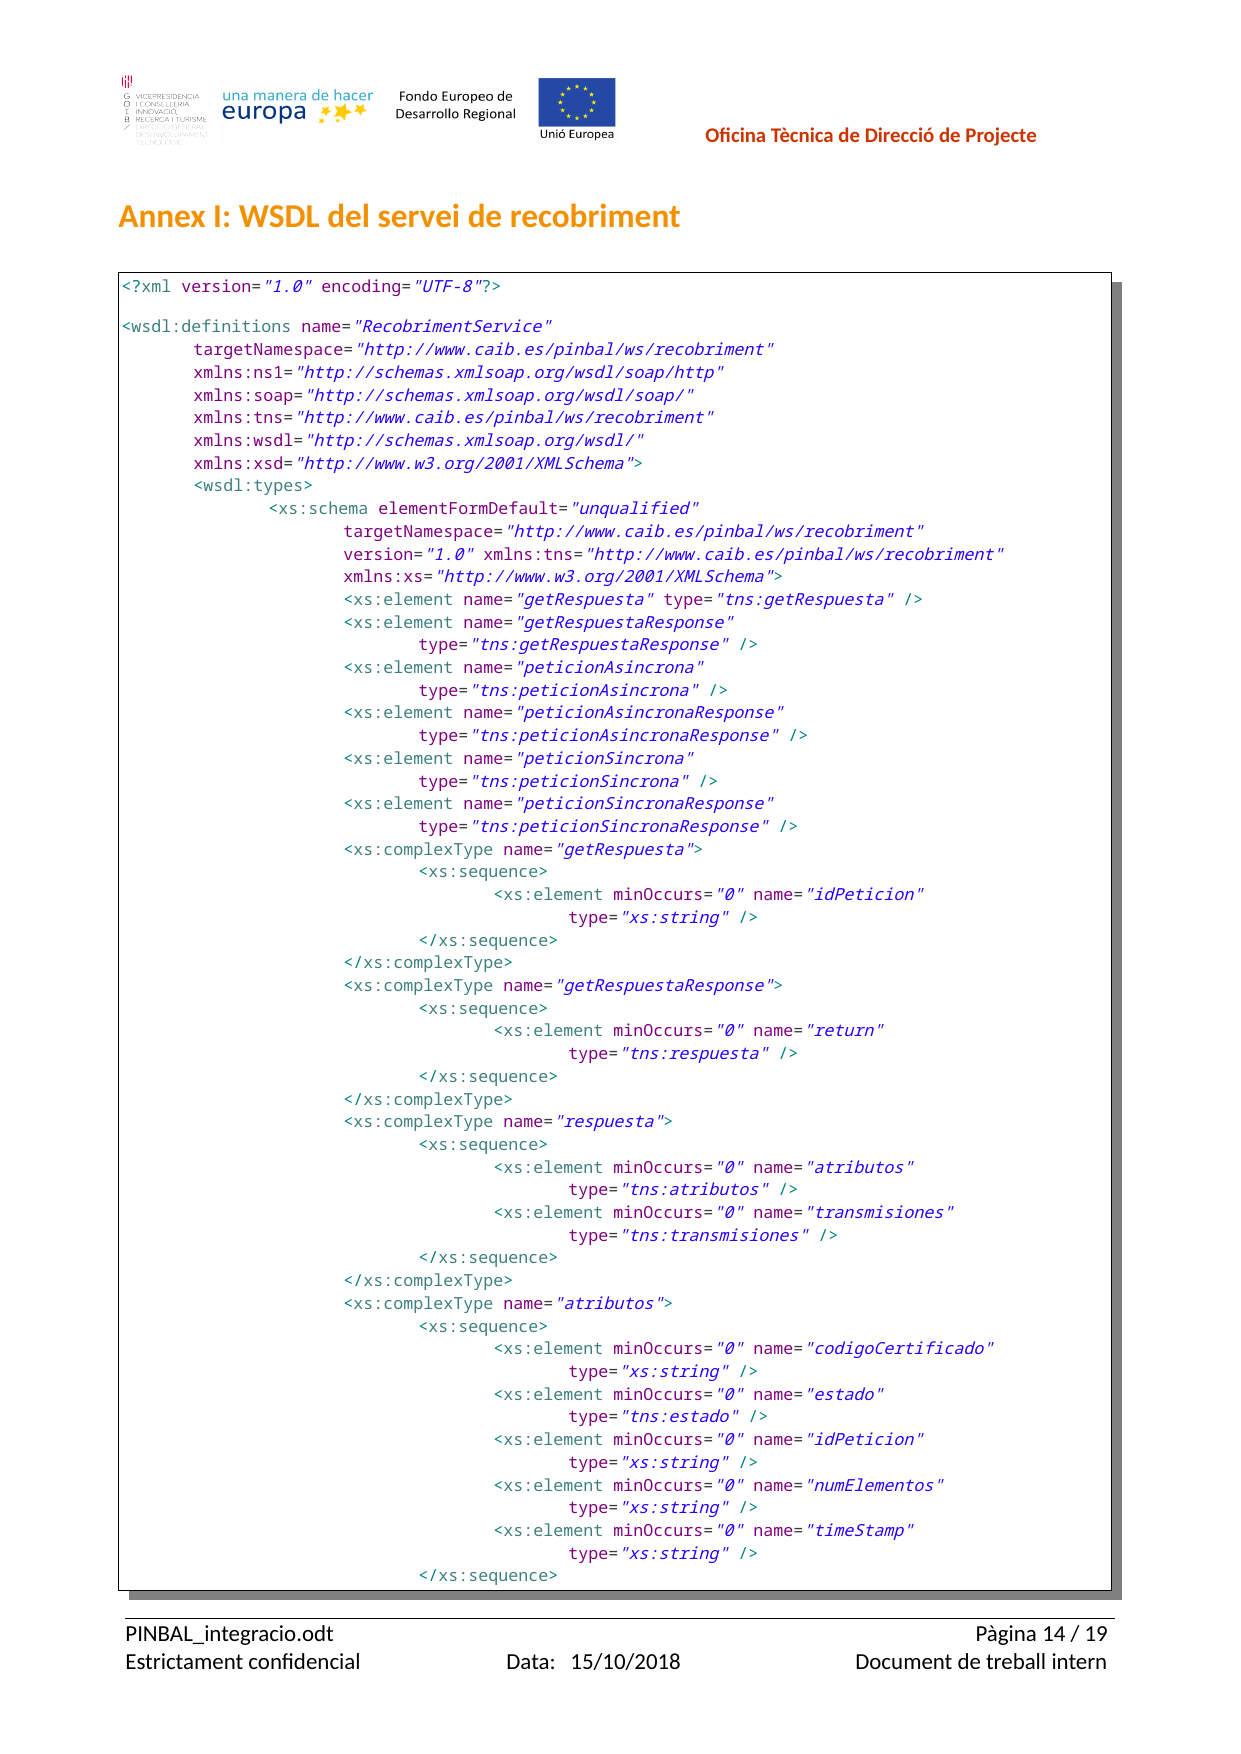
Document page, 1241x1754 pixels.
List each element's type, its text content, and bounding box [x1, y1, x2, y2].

text </xs:complexType> [119, 1266, 1111, 1288]
text type="tns:peticionSincronaResponse" /> [119, 812, 1111, 834]
text type="xs:string" /> [119, 1493, 1111, 1516]
text </xs:sequence> [119, 1061, 1111, 1084]
text <xs:element minOccurs="0" name="codigoCertificado" [119, 1334, 1111, 1357]
text <xs:element name="getRespuestaResponse" [119, 607, 1111, 630]
text <xs:element name="peticionSincronaResponse" [119, 789, 1111, 812]
picture [219, 73, 621, 147]
text type="tns:peticionAsincrona" /> [119, 675, 1111, 698]
text <xs:element minOccurs="0" name="idPeticion" [119, 1425, 1111, 1447]
text <xs:element minOccurs="0" name="numElementos" [119, 1470, 1111, 1493]
text <xs:sequence> [119, 1129, 1111, 1152]
text xmlns:soap="http://schemas.xmlsoap.org/wsdl/soap/" [119, 380, 1111, 403]
text <xs:element minOccurs="0" name="idPeticion" [119, 880, 1111, 902]
text xmlns:tns="http://www.caib.es/pinbal/ws/recobriment" [119, 403, 1111, 426]
text </xs:sequence> [119, 925, 1111, 948]
text </xs:complexType> [119, 948, 1111, 971]
text type="xs:string" /> [119, 1447, 1111, 1470]
text type="tns:peticionSincrona" /> [119, 766, 1111, 789]
text xmlns:xsd="http://www.w3.org/2001/XMLSchema"> [119, 448, 1111, 471]
text <xs:complexType name="atributos"> [119, 1288, 1111, 1311]
text <xs:element minOccurs="0" name="estado" [119, 1379, 1111, 1402]
text <wsdl:types> [119, 471, 1111, 494]
text <xs:complexType name="getRespuestaResponse"> [119, 971, 1111, 993]
picture [118, 73, 213, 147]
text <xs:complexType name="getRespuesta"> [119, 834, 1111, 857]
text </xs:sequence> [119, 1561, 1111, 1590]
text type="tns:getRespuestaResponse" /> [119, 630, 1111, 653]
text xmlns:xs="http://www.w3.org/2001/XMLSchema"> [119, 562, 1111, 584]
text <xs:complexType name="respuesta"> [119, 1107, 1111, 1129]
text <xs:element minOccurs="0" name="timeStamp" [119, 1516, 1111, 1538]
text <xs:element minOccurs="0" name="transmisiones" [119, 1198, 1111, 1220]
text version="1.0" xmlns:tns="http://www.caib.es/pinbal/ws/recobriment" [119, 539, 1111, 562]
text <xs:element name="peticionAsincrona" [119, 653, 1111, 675]
text <xs:schema elementFormDefault="unqualified" [119, 494, 1111, 516]
text </xs:complexType> [119, 1084, 1111, 1107]
text type="xs:string" /> [119, 1538, 1111, 1561]
subtitle Annex I: WSDL del servei de recobriment [118, 195, 1122, 236]
text targetNamespace="http://www.caib.es/pinbal/ws/recobriment" [119, 516, 1111, 539]
text <xs:element name="peticionSincrona" [119, 743, 1111, 766]
text type="xs:string" /> [119, 902, 1111, 925]
text type="tns:atributos" /> [119, 1175, 1111, 1198]
text type="xs:string" /> [119, 1357, 1111, 1379]
text </xs:sequence> [119, 1243, 1111, 1266]
text <xs:element name="getRespuesta" type="tns:getRespuesta" /> [119, 584, 1111, 607]
text type="tns:peticionAsincronaResponse" /> [119, 721, 1111, 743]
text <?xml version="1.0" encoding="UTF-8"?> [119, 273, 1111, 297]
text <xs:sequence> [119, 993, 1111, 1016]
text <xs:element name="peticionAsincronaResponse" [119, 698, 1111, 721]
text xmlns:ns1="http://schemas.xmlsoap.org/wsdl/soap/http" [119, 357, 1111, 380]
text xmlns:wsdl="http://schemas.xmlsoap.org/wsdl/" [119, 426, 1111, 448]
text <wsdl:definitions name="RecobrimentService" [119, 312, 1111, 335]
text <xs:element minOccurs="0" name="atributos" [119, 1152, 1111, 1175]
text targetNamespace="http://www.caib.es/pinbal/ws/recobriment" [119, 335, 1111, 357]
text <xs:element minOccurs="0" name="return" [119, 1016, 1111, 1039]
text type="tns:estado" /> [119, 1402, 1111, 1425]
text <xs:sequence> [119, 1311, 1111, 1334]
text <xs:sequence> [119, 857, 1111, 880]
text type="tns:transmisiones" /> [119, 1220, 1111, 1243]
text type="tns:respuesta" /> [119, 1039, 1111, 1061]
